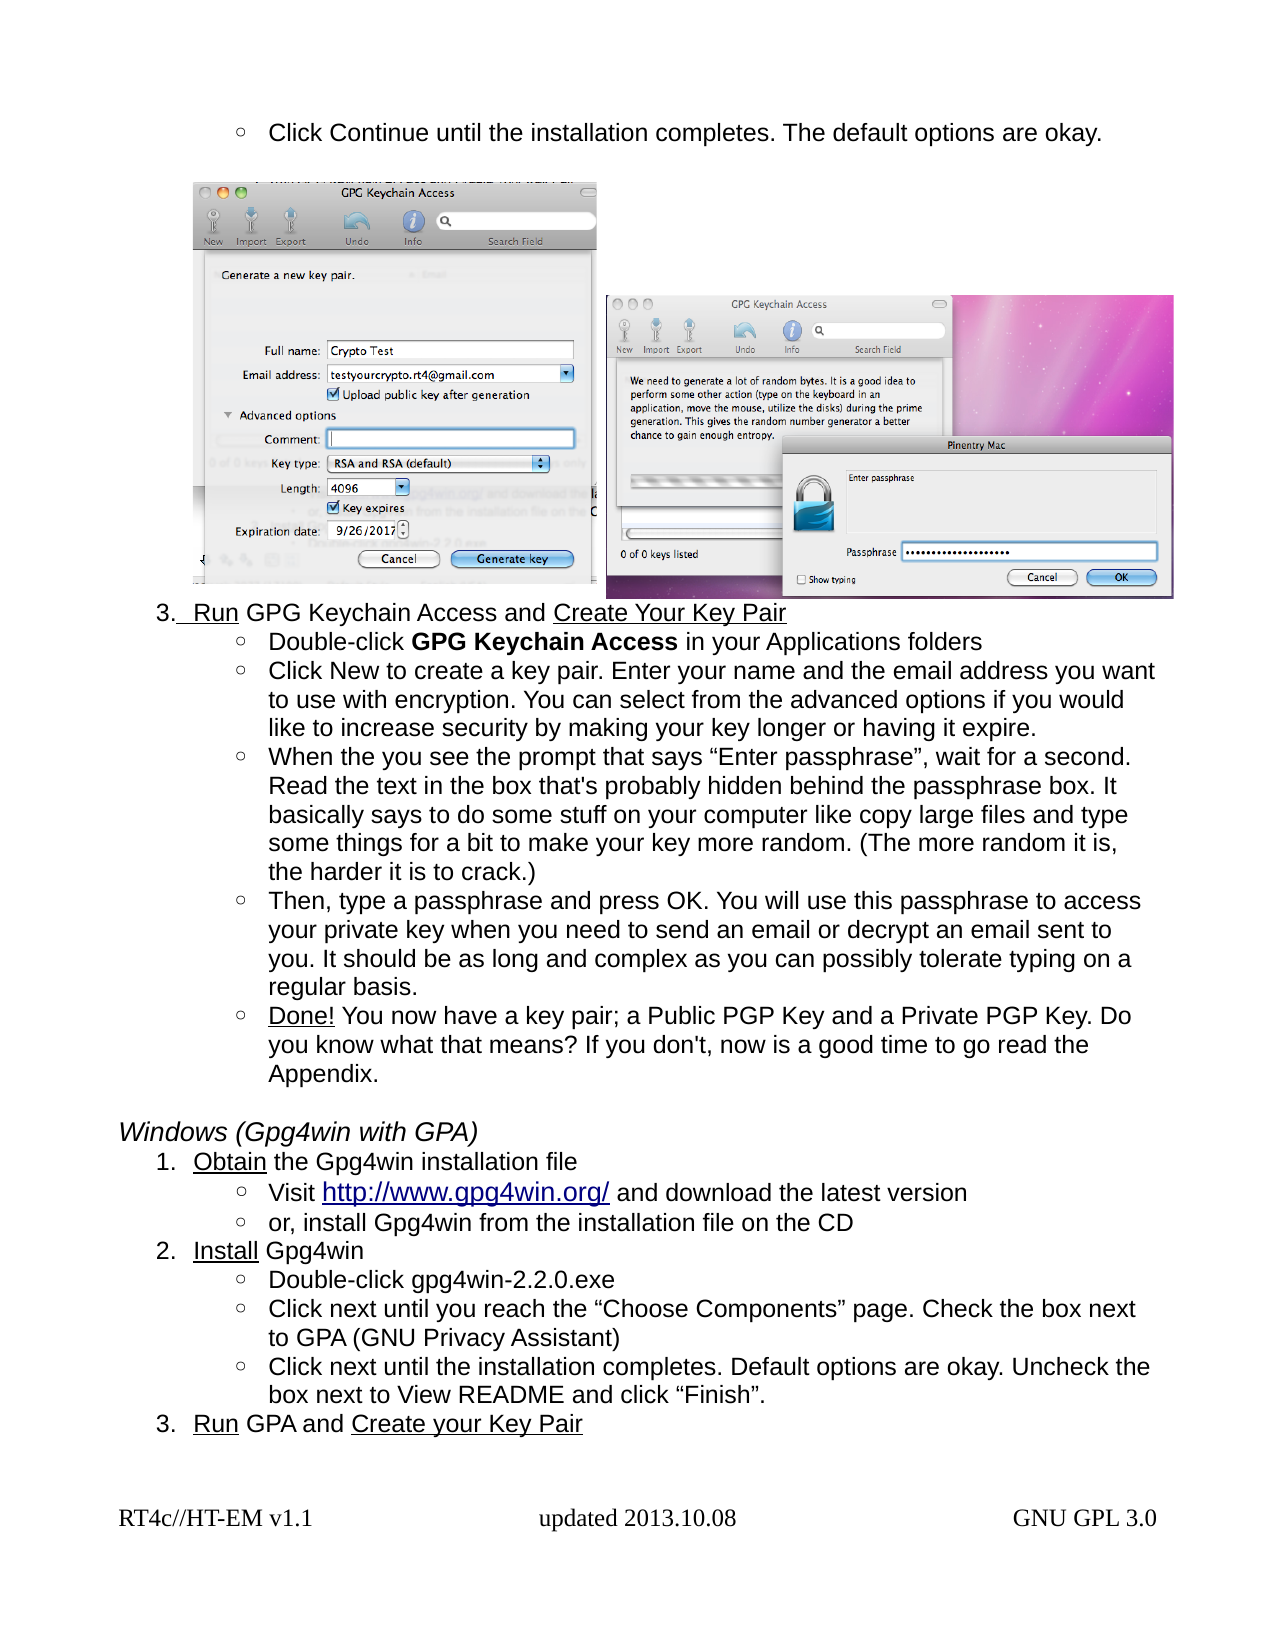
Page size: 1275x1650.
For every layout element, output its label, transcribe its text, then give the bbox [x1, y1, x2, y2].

list When the you see the prompt that says “Enter passphrase”, wait for a second. Read the text in the box that's probably hidden behind the passphrase box. It basically says to do some stuff on your computer like copy large files and type some things for a bit to make your key more random. (The more random it is, the harder it is to crack.) [231, 742, 1157, 886]
picture [606, 295, 1174, 599]
list or, install Gpg4win from the installation file on the CD [231, 1207, 1157, 1236]
list Click next until you reach the “Choose Components” page. Check the box next to GPA (GNU Privacy Assistant) [231, 1294, 1157, 1352]
list Visit http://www.gpg4win.org/ and download the latest version [231, 1176, 1157, 1207]
list Click New to create a key pair. Enter your name and the email address you want to use with encryption. You can select from the advanced options if you would like to increase security by making your key longer or having it expire. [231, 656, 1157, 742]
list Double-click GPG Keychain Access in your Applications folders [231, 627, 1157, 656]
text Windows (Gpg4win with GPA) [118, 1116, 1157, 1147]
list Run GPA and Create your Key Pair [156, 1409, 1157, 1438]
list Double-click gpg4win-2.2.0.exe [231, 1265, 1157, 1294]
list Obtain the Gpg4win installation file [156, 1147, 1157, 1176]
list Click next until the installation completes. Default options are okay. Uncheck the box next to View README and click “Finish”. [231, 1352, 1157, 1409]
list Then, type a passphrase and press OK. You will use this passphrase to access your private key when you need to send an email or decrypt an email sent to you. It should be as long and complex as you can possibly tolerate typing on a regular basis. [231, 886, 1157, 1001]
picture [192, 182, 597, 584]
list Click Continue until the installation completes. The default options are okay. [231, 118, 1157, 147]
list Run GPG Keychain Access and Create Your Key Pair [156, 291, 1157, 627]
list Install Gpg4win [156, 1236, 1157, 1265]
list Done! You now have a key pair; a Public PGP Key and a Private PGP Key. Do you know what that means? If you don't, now is a good time to go read the Appendix. [231, 1001, 1157, 1087]
